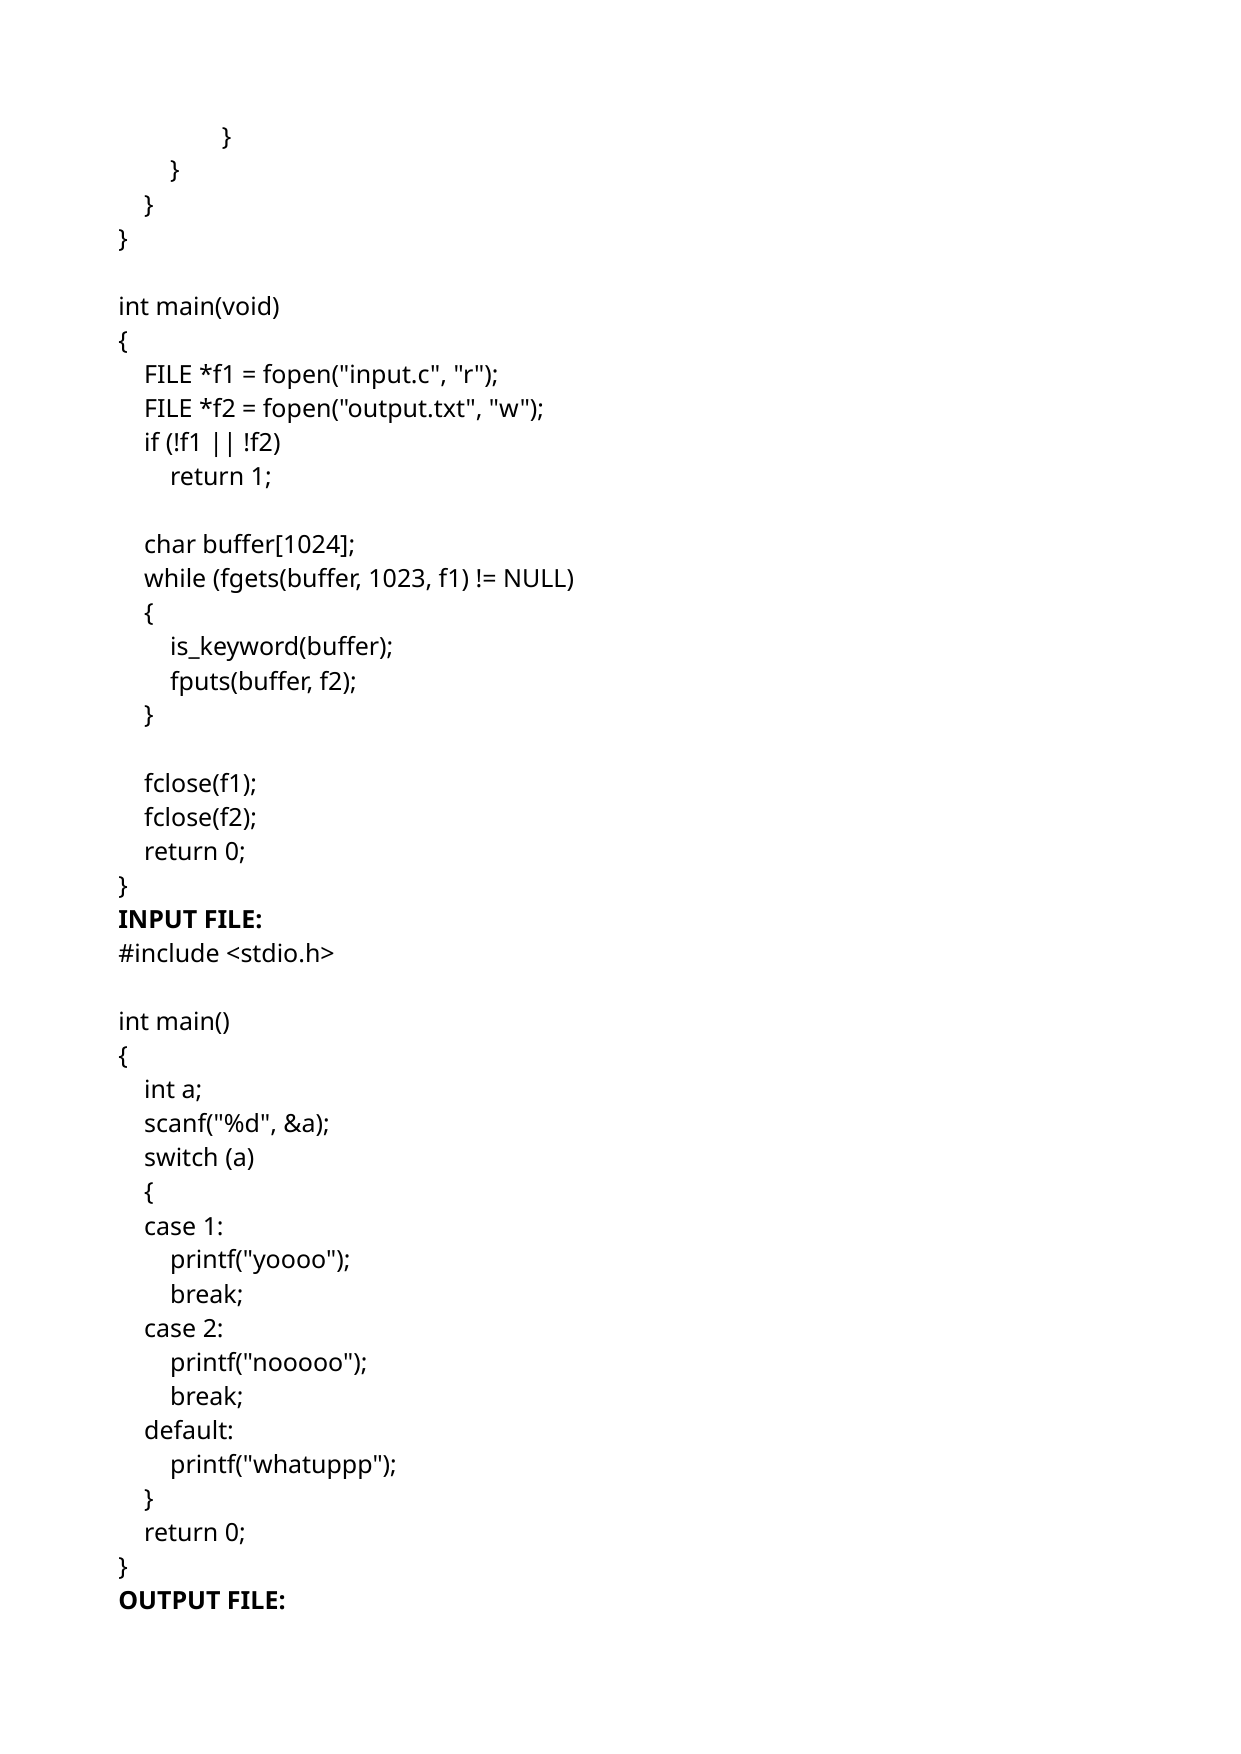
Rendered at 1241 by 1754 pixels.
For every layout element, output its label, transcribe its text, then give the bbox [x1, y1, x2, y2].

text fclose(f2); [118, 799, 1122, 833]
text } [118, 118, 1122, 152]
text printf("nooooo"); [118, 1344, 1122, 1378]
text #include <stdio.h> [118, 936, 1122, 970]
text while (fgets(buffer, 1023, f1) != NULL) [118, 561, 1122, 595]
text } [118, 186, 1122, 220]
text break; [118, 1276, 1122, 1310]
text case 1: [118, 1208, 1122, 1242]
text INPUT FILE: [118, 902, 1122, 936]
text } [118, 867, 1122, 902]
text } [118, 220, 1122, 254]
text char buffer[1024]; [118, 527, 1122, 561]
text return 0; [118, 833, 1122, 867]
text { [118, 595, 1122, 629]
text int main() [118, 1004, 1122, 1038]
text } [118, 152, 1122, 186]
text is_keyword(buffer); [118, 629, 1122, 663]
text FILE *f1 = fopen("input.c", "r"); [118, 357, 1122, 391]
text fclose(f1); [118, 765, 1122, 799]
text printf("whatuppp"); [118, 1447, 1122, 1481]
text FILE *f2 = fopen("output.txt", "w"); [118, 391, 1122, 425]
text int a; [118, 1072, 1122, 1106]
text if (!f1 || !f2) [118, 425, 1122, 459]
text scanf("%d", &a); [118, 1106, 1122, 1140]
text printf("yoooo"); [118, 1242, 1122, 1276]
text } [118, 697, 1122, 731]
text { [118, 1174, 1122, 1208]
text } [118, 1481, 1122, 1515]
text case 2: [118, 1310, 1122, 1344]
text } [118, 1549, 1122, 1583]
text fputs(buffer, f2); [118, 663, 1122, 697]
text OUTPUT FILE: [118, 1583, 1122, 1617]
text return 1; [118, 459, 1122, 493]
text break; [118, 1378, 1122, 1412]
text return 0; [118, 1515, 1122, 1549]
text int main(void) [118, 288, 1122, 322]
text { [118, 1038, 1122, 1072]
text switch (a) [118, 1140, 1122, 1174]
text default: [118, 1412, 1122, 1447]
text { [118, 322, 1122, 357]
